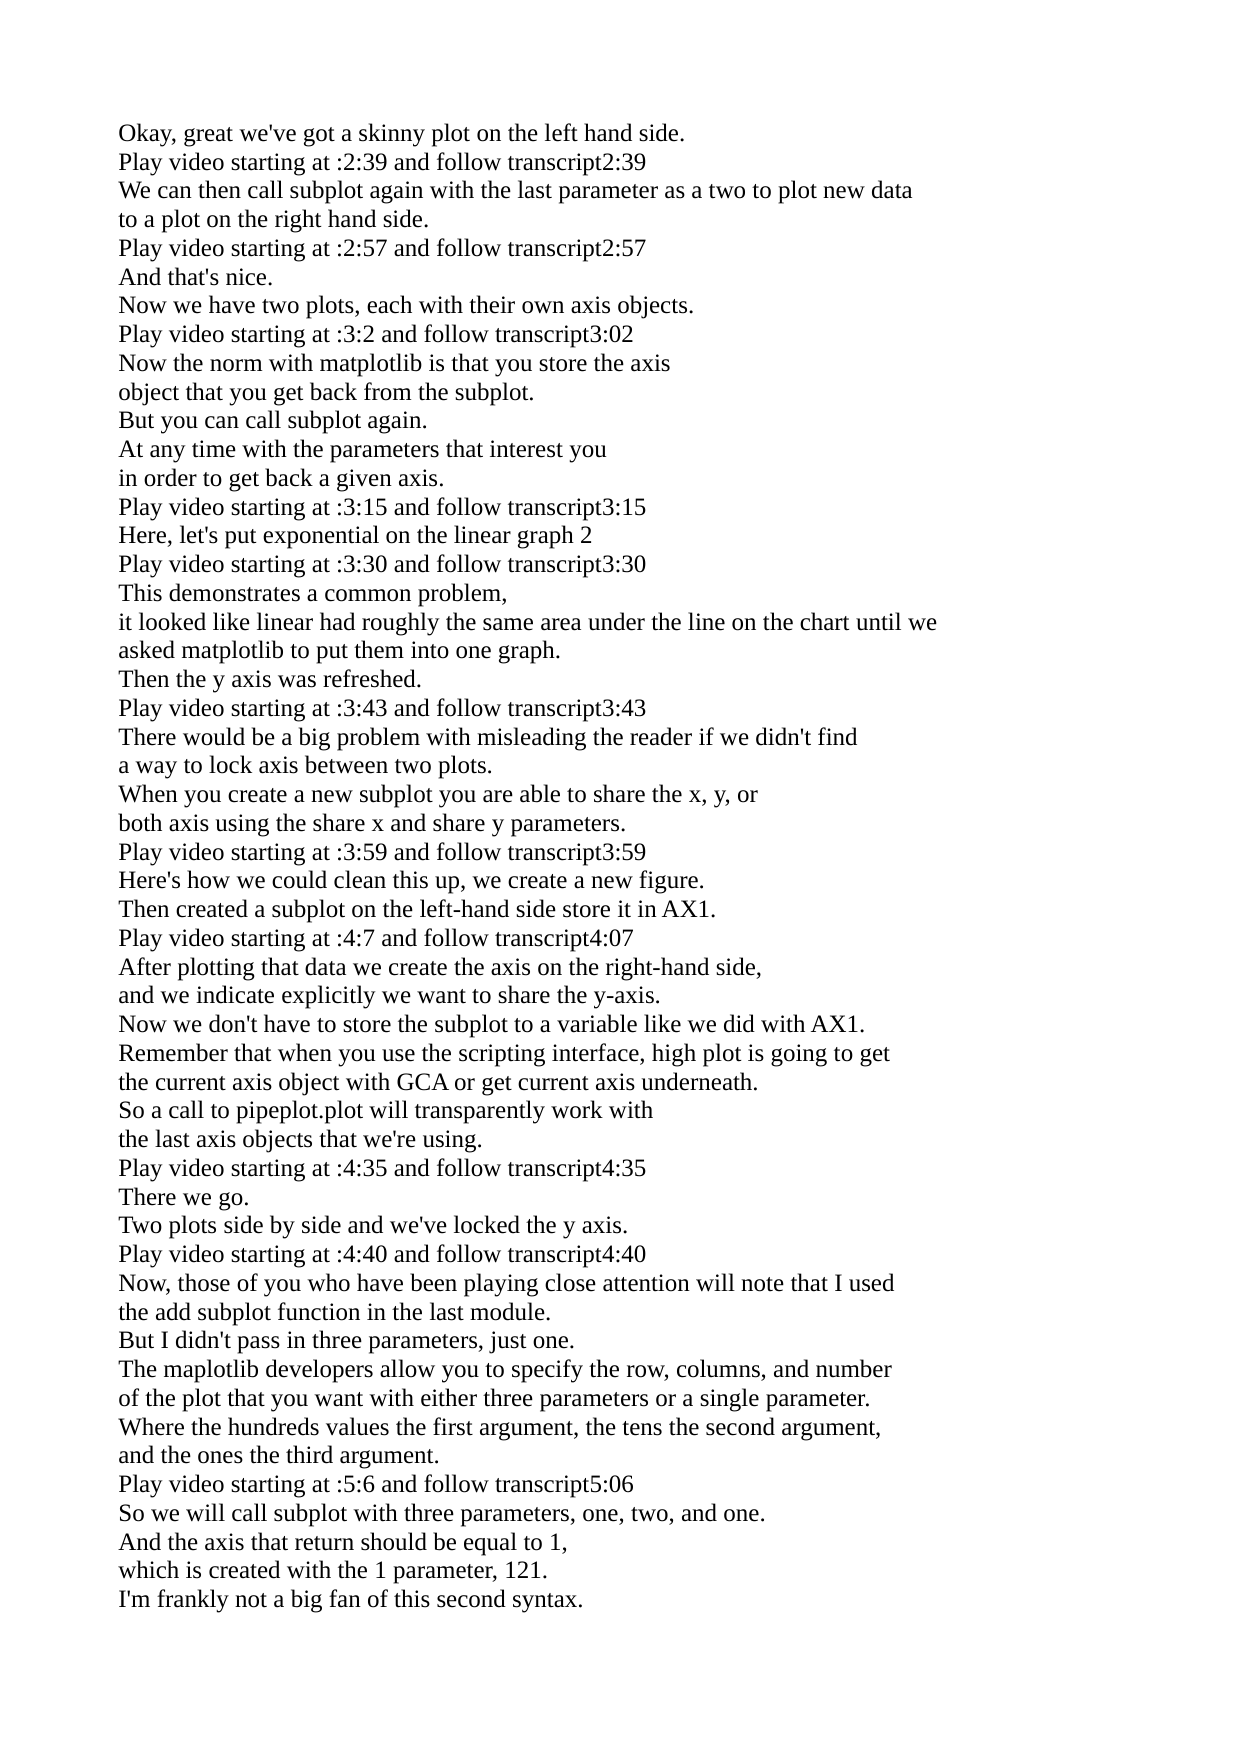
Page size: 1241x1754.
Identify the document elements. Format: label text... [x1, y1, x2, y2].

text Okay, great we've got a skinny plot on the left hand side. [118, 118, 1122, 147]
text the current axis object with GCA or get current axis underneath. [118, 1067, 1122, 1096]
text Here's how we could clean this up, we create a new figure. [118, 866, 1122, 894]
text Play video starting at :4:40 and follow transcript4:40 [118, 1239, 1122, 1268]
text There would be a big problem with misleading the reader if we didn't find [118, 722, 1122, 751]
text Play video starting at :3:59 and follow transcript3:59 [118, 837, 1122, 866]
text Play video starting at :4:7 and follow transcript4:07 [118, 923, 1122, 952]
text Then created a subplot on the left-hand side store it in AX1. [118, 894, 1122, 923]
text So we will call subplot with three parameters, one, two, and one. [118, 1498, 1122, 1527]
text When you create a new subplot you are able to share the x, y, or [118, 779, 1122, 808]
text Play video starting at :3:30 and follow transcript3:30 [118, 549, 1122, 578]
text Then the y axis was refreshed. [118, 664, 1122, 693]
text Play video starting at :3:15 and follow transcript3:15 [118, 492, 1122, 521]
text At any time with the parameters that interest you [118, 434, 1122, 463]
text a way to lock axis between two plots. [118, 751, 1122, 779]
text Play video starting at :2:39 and follow transcript2:39 [118, 147, 1122, 176]
text Play video starting at :2:57 and follow transcript2:57 [118, 233, 1122, 262]
text which is created with the 1 parameter, 121. [118, 1556, 1122, 1584]
text Play video starting at :4:35 and follow transcript4:35 [118, 1153, 1122, 1182]
text the last axis objects that we're using. [118, 1124, 1122, 1153]
text and we indicate explicitly we want to share the y-axis. [118, 981, 1122, 1009]
text object that you get back from the subplot. [118, 377, 1122, 406]
text The maplotlib developers allow you to specify the row, columns, and number [118, 1354, 1122, 1383]
text in order to get back a given axis. [118, 463, 1122, 492]
text Play video starting at :5:6 and follow transcript5:06 [118, 1469, 1122, 1498]
text Here, let's put exponential on the linear graph 2 [118, 521, 1122, 549]
text Where the hundreds values the first argument, the tens the second argument, [118, 1412, 1122, 1441]
text So a call to pipeplot.plot will transparently work with [118, 1096, 1122, 1124]
text And the axis that return should be equal to 1, [118, 1527, 1122, 1556]
text Now, those of you who have been playing close attention will note that I used [118, 1268, 1122, 1297]
text We can then call subplot again with the last parameter as a two to plot new data [118, 176, 1122, 204]
text But you can call subplot again. [118, 406, 1122, 434]
text This demonstrates a common problem, [118, 578, 1122, 607]
text it looked like linear had roughly the same area under the line on the chart until we [118, 607, 1122, 636]
text After plotting that data we create the axis on the right-hand side, [118, 952, 1122, 981]
text Now we have two plots, each with their own axis objects. [118, 291, 1122, 319]
text Two plots side by side and we've locked the y axis. [118, 1211, 1122, 1239]
text to a plot on the right hand side. [118, 204, 1122, 233]
text asked matplotlib to put them into one graph. [118, 636, 1122, 664]
text But I didn't pass in three parameters, just one. [118, 1326, 1122, 1354]
text Play video starting at :3:2 and follow transcript3:02 [118, 319, 1122, 348]
text of the plot that you want with either three parameters or a single parameter. [118, 1383, 1122, 1412]
text Now the norm with matplotlib is that you store the axis [118, 348, 1122, 377]
text And that's nice. [118, 262, 1122, 291]
text Now we don't have to store the subplot to a variable like we did with AX1. [118, 1009, 1122, 1038]
text There we go. [118, 1182, 1122, 1211]
text and the ones the third argument. [118, 1441, 1122, 1469]
text Remember that when you use the scripting interface, high plot is going to get [118, 1038, 1122, 1067]
text the add subplot function in the last module. [118, 1297, 1122, 1326]
text Play video starting at :3:43 and follow transcript3:43 [118, 693, 1122, 722]
text both axis using the share x and share y parameters. [118, 808, 1122, 837]
text I'm frankly not a big fan of this second syntax. [118, 1584, 1122, 1613]
